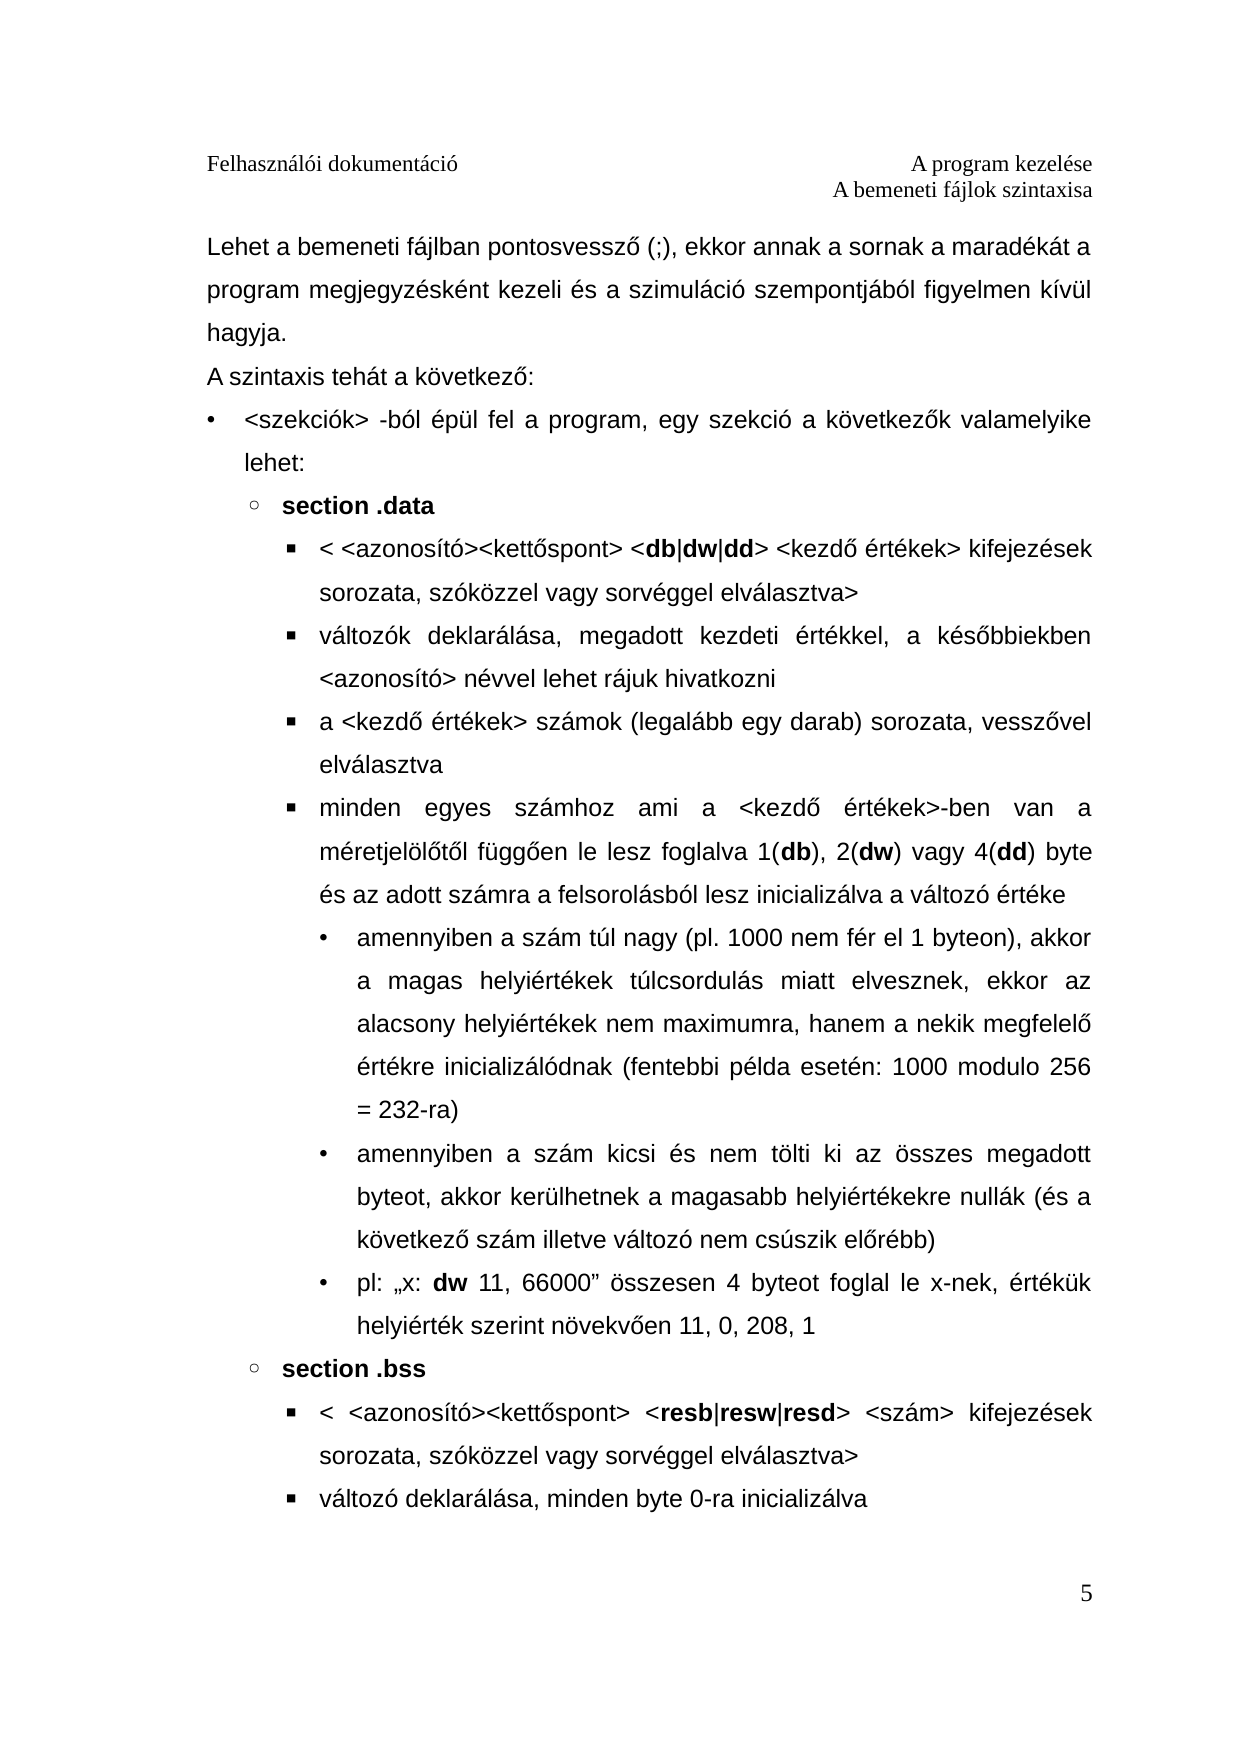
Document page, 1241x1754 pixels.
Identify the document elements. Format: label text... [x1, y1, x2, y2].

list amennyiben a szám kicsi és nem tölti ki az összes megadott byteot, akkor kerülhetnek a magasabb helyiértékekre nullák (és a következő szám illetve változó nem csúszik előrébb) [319, 1138, 1093, 1254]
list <szekciók> -ból épül fel a program, egy szekció a következők valamelyike lehet: [207, 405, 1093, 477]
text A szintaxis tehát a következő: [207, 362, 1093, 390]
list minden egyes számhoz ami a <kezdő értékek>-ben van a méretjelölőtől függően le lesz foglalva 1(db), 2(dw) vagy 4(dd) byte és az adott számra a felsorolásból lesz inicializálva a változó értéke [282, 793, 1093, 908]
list változó deklarálása, minden byte 0-ra inicializálva [282, 1484, 1093, 1513]
list a <kezdő értékek> számok (legalább egy darab) sorozata, vesszővel elválasztva [282, 707, 1093, 779]
list amennyiben a szám túl nagy (pl. 1000 nem fér el 1 byteon), akkor a magas helyiértékek túlcsordulás miatt elvesznek, ekkor az alacsony helyiértékek nem maximumra, hanem a nekik megfelelő értékre inicializálódnak (fentebbi példa esetén: 1000 modulo 256 = 232-ra) [319, 923, 1093, 1124]
list section .bss [244, 1354, 1093, 1383]
list section .data [244, 491, 1093, 520]
list pl: „x: dw 11, 66000” összesen 4 byteot foglal le x-nek, értékük helyiérték szerint növekvően 11, 0, 208, 1 [319, 1268, 1093, 1340]
list < <azonosító><kettőspont> <resb|resw|resd> <szám> kifejezések sorozata, szóközzel vagy sorvéggel elválasztva> [282, 1398, 1093, 1469]
text Lehet a bemeneti fájlban pontosvessző (;), ekkor annak a sornak a maradékát a program megjegyzésként kezeli és a szimuláció szempontjából figyelmen kívül hagyja. [207, 232, 1093, 347]
list változók deklarálása, megadott kezdeti értékkel, a későbbiekben <azonosító> névvel lehet rájuk hivatkozni [282, 621, 1093, 693]
list < <azonosító><kettőspont> <db|dw|dd> <kezdő értékek> kifejezések sorozata, szóközzel vagy sorvéggel elválasztva> [282, 534, 1093, 606]
